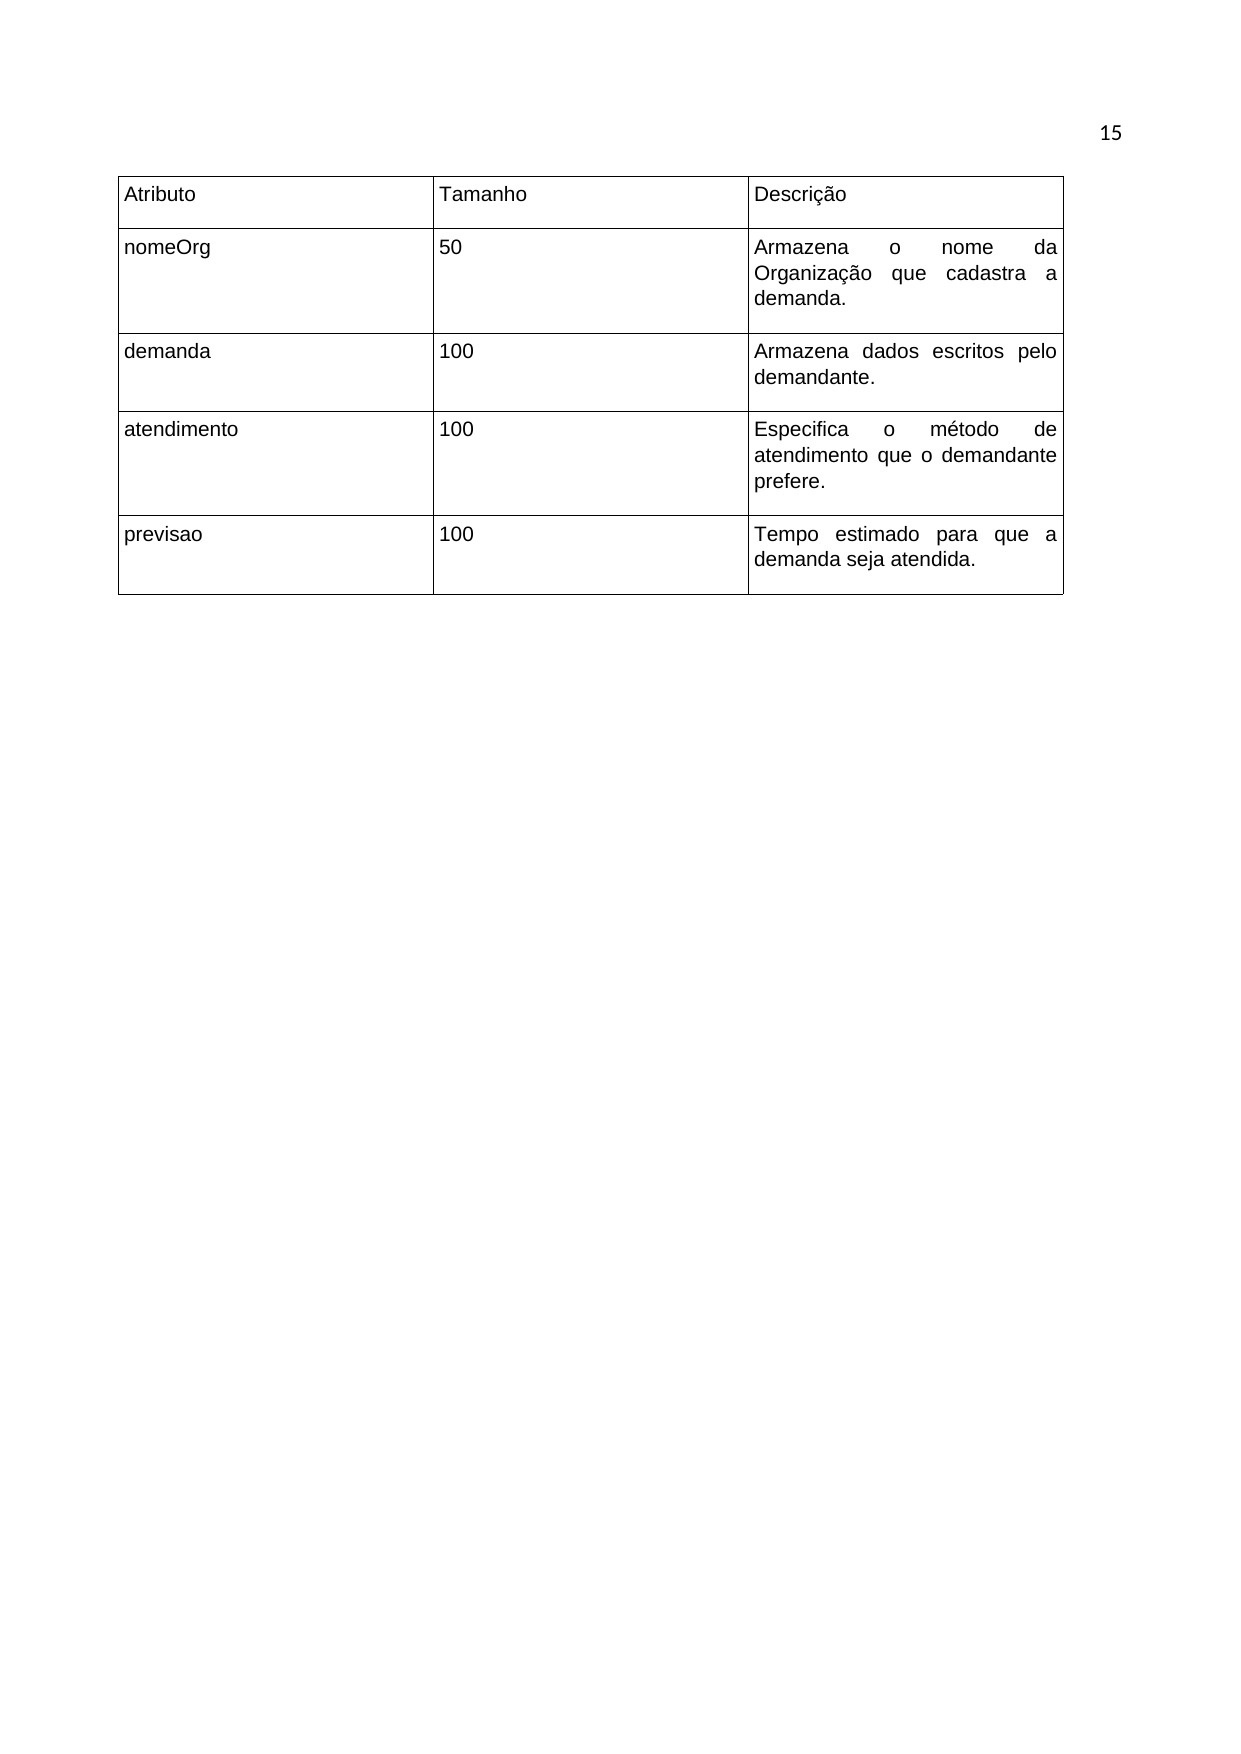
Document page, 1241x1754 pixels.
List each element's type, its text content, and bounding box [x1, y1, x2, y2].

table_cell atendimento [119, 412, 433, 515]
table_cell Especifica o método de atendimento que o demandante prefere. [749, 412, 1063, 515]
table_header Tamanho [434, 177, 748, 228]
table_header Atributo [119, 177, 433, 228]
table_cell Tempo estimado para que a demanda seja atendida. [749, 516, 1063, 594]
table_cell Armazena dados escritos pelo demandante. [749, 334, 1063, 411]
table_cell Armazena o nome da Organização que cadastra a demanda. [749, 229, 1063, 332]
table_cell 100 [434, 516, 748, 594]
table_cell 100 [434, 334, 748, 411]
table_cell 50 [434, 229, 748, 332]
table_cell nomeOrg [119, 229, 433, 332]
table_cell previsao [119, 516, 433, 594]
table_header Descrição [749, 177, 1063, 228]
table_cell 100 [434, 412, 748, 515]
table_cell demanda [119, 334, 433, 411]
